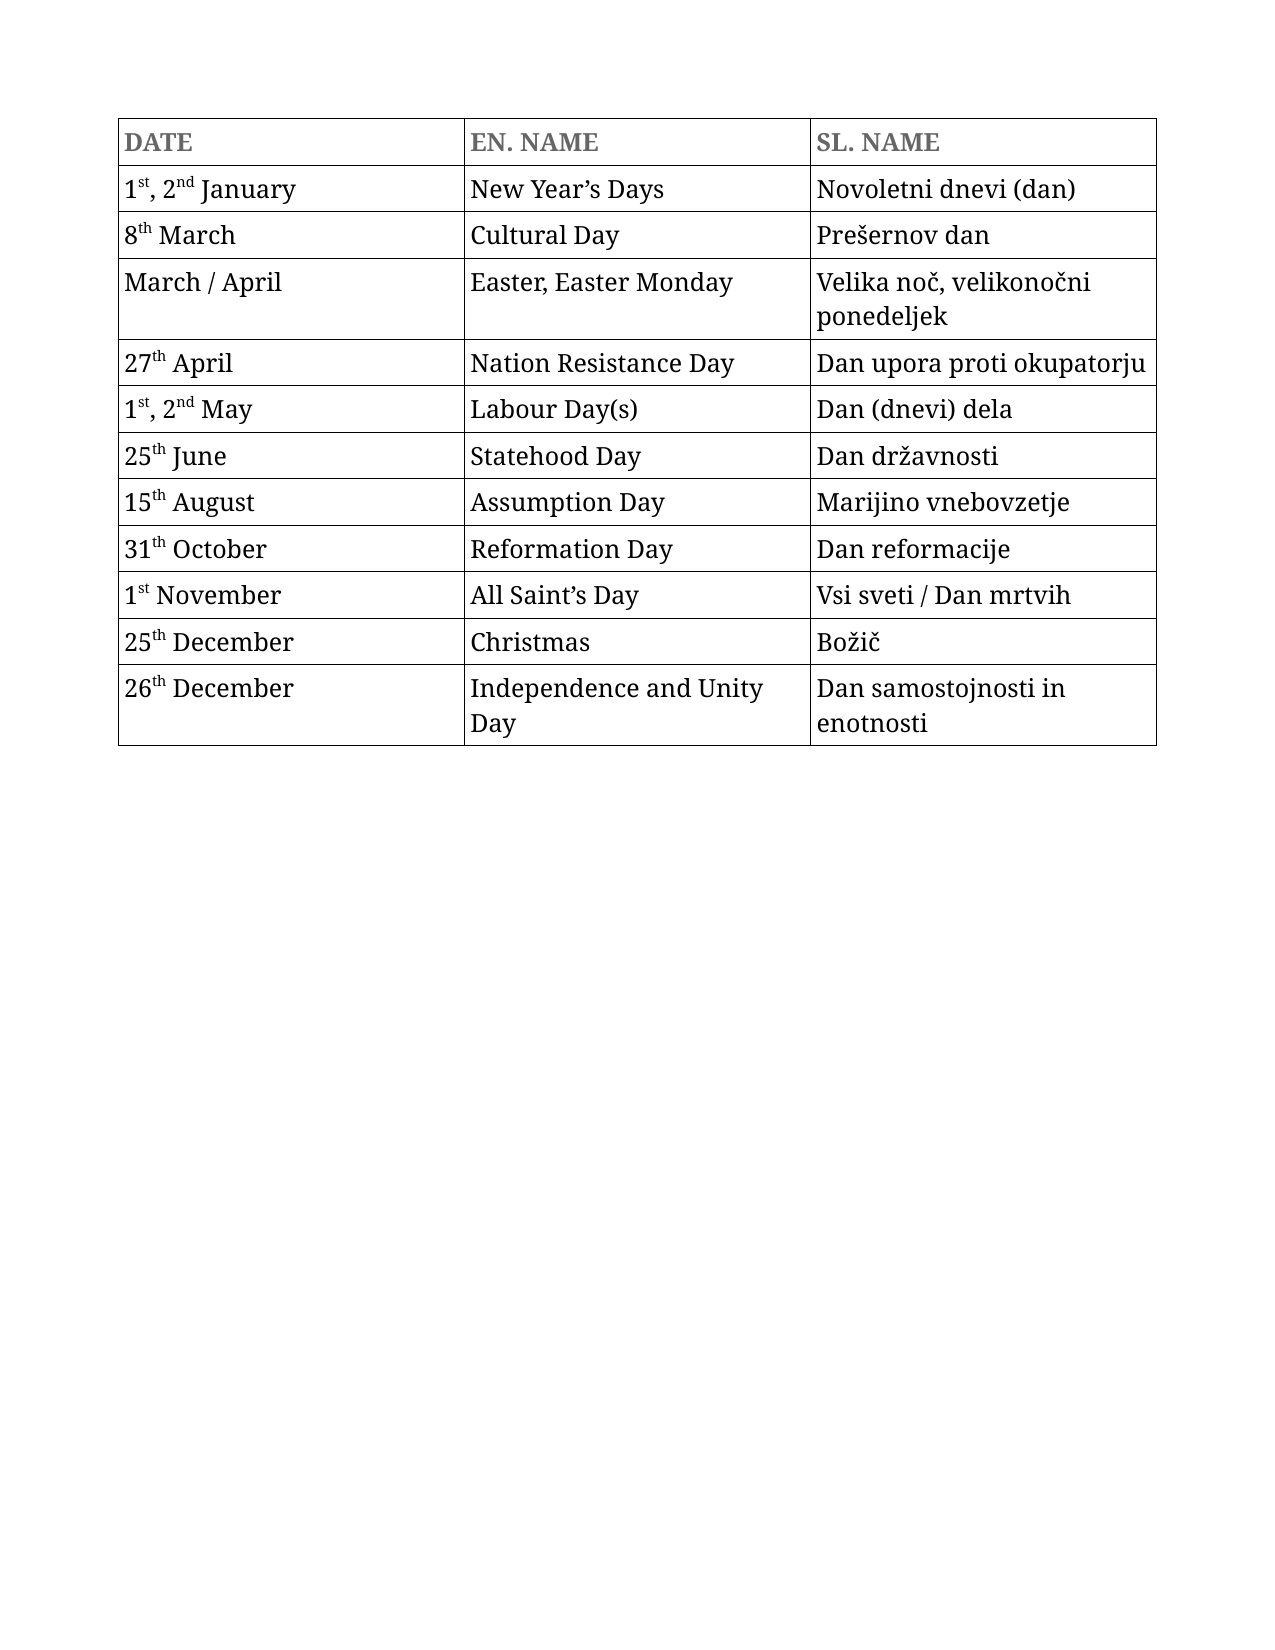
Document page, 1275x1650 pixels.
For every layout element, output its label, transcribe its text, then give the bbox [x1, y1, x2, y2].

table_cell March / April [119, 259, 464, 338]
table_cell Božič [811, 619, 1156, 664]
table_cell 15th August [119, 479, 464, 525]
table_cell 25th December [119, 619, 464, 664]
table_cell Labour Day(s) [465, 386, 810, 432]
table_cell 1st, 2nd January [119, 166, 464, 211]
table_cell Vsi sveti / Dan mrtvih [811, 572, 1156, 618]
table_cell All Saint’s Day [465, 572, 810, 618]
table_cell Dan (dnevi) dela [811, 386, 1156, 432]
table_cell 1st, 2nd May [119, 386, 464, 432]
table_cell Dan državnosti [811, 433, 1156, 478]
table_cell Independence and Unity Day [465, 665, 810, 745]
table_cell 31th October [119, 526, 464, 571]
table_header DATE [119, 119, 464, 165]
table_cell New Year’s Days [465, 166, 810, 211]
table_cell 8th March [119, 212, 464, 258]
table_header EN. NAME [465, 119, 810, 165]
table_cell Assumption Day [465, 479, 810, 525]
table_cell Prešernov dan [811, 212, 1156, 258]
table_cell Cultural Day [465, 212, 810, 258]
table_cell Statehood Day [465, 433, 810, 478]
table_cell Easter, Easter Monday [465, 259, 810, 338]
table_cell 27th April [119, 340, 464, 385]
table_cell 25th June [119, 433, 464, 478]
table_cell Novoletni dnevi (dan) [811, 166, 1156, 211]
table_cell Dan upora proti okupatorju [811, 340, 1156, 385]
table_cell Marijino vnebovzetje [811, 479, 1156, 525]
table_cell Nation Resistance Day [465, 340, 810, 385]
table_cell Reformation Day [465, 526, 810, 571]
table_cell Dan reformacije [811, 526, 1156, 571]
table_header SL. NAME [811, 119, 1156, 165]
table_cell Velika noč, velikonočni ponedeljek [811, 259, 1156, 338]
table_cell Dan samostojnosti in enotnosti [811, 665, 1156, 745]
table_cell 1st November [119, 572, 464, 618]
table_cell Christmas [465, 619, 810, 664]
table_cell 26th December [119, 665, 464, 745]
